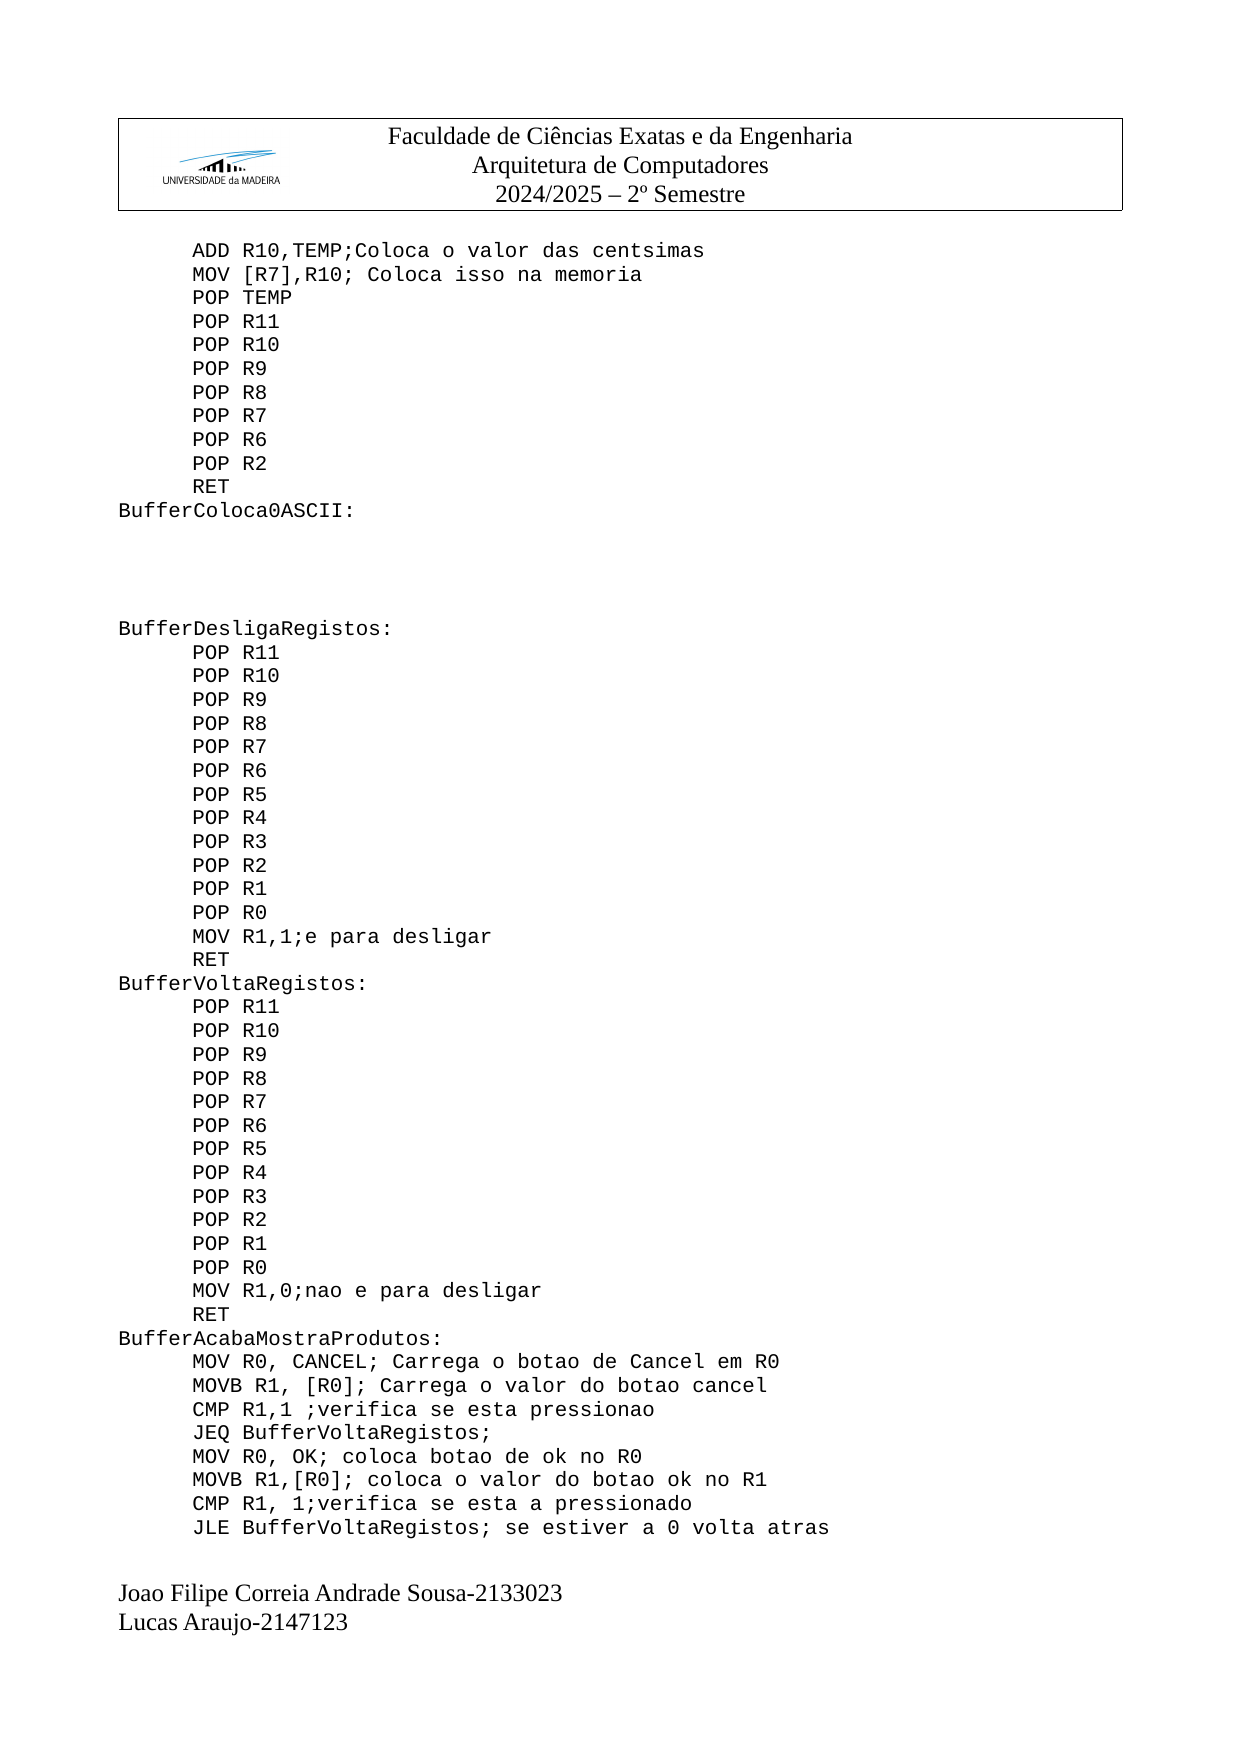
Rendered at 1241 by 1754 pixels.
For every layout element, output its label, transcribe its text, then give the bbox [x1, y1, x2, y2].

text POP R6 [118, 1115, 1122, 1138]
text POP R7 [118, 1091, 1122, 1115]
text POP R3 [118, 831, 1122, 855]
text POP R11 [118, 642, 1122, 666]
text POP R1 [118, 1233, 1122, 1257]
text POP R9 [118, 689, 1122, 713]
text POP R4 [118, 1162, 1122, 1186]
text POP R6 [118, 429, 1122, 453]
text MOV R1,1;e para desligar [118, 926, 1122, 949]
text MOV [R7],R10; Coloca isso na memoria [118, 263, 1122, 287]
text POP R9 [118, 1044, 1122, 1067]
text POP R1 [118, 878, 1122, 902]
text RET [118, 949, 1122, 973]
text CMP R1, 1;verifica se esta a pressionado [118, 1493, 1122, 1517]
text ADD R10,TEMP;Coloca o valor das centsimas [118, 240, 1122, 263]
text POP R0 [118, 902, 1122, 926]
text POP R3 [118, 1186, 1122, 1209]
text POP R5 [118, 784, 1122, 807]
text MOV R1,0;nao e para desligar [118, 1280, 1122, 1304]
picture [145, 128, 291, 194]
text POP R4 [118, 807, 1122, 831]
text BufferAcabaMostraProdutos: [118, 1328, 1122, 1351]
text POP R0 [118, 1257, 1122, 1280]
text POP R5 [118, 1138, 1122, 1162]
text POP R6 [118, 760, 1122, 784]
text POP R2 [118, 453, 1122, 476]
text POP R11 [118, 311, 1122, 334]
text POP R8 [118, 713, 1122, 736]
text BufferDesligaRegistos: [118, 618, 1122, 642]
text POP R10 [118, 666, 1122, 689]
text POP R10 [118, 1020, 1122, 1044]
text POP R8 [118, 382, 1122, 405]
text POP R10 [118, 334, 1122, 358]
text POP TEMP [118, 287, 1122, 311]
text JEQ BufferVoltaRegistos; [118, 1422, 1122, 1446]
text MOVB R1, [R0]; Carrega o valor do botao cancel [118, 1375, 1122, 1398]
text POP R2 [118, 1209, 1122, 1233]
text POP R11 [118, 997, 1122, 1020]
text POP R9 [118, 358, 1122, 382]
text MOV R0, CANCEL; Carrega o botao de Cancel em R0 [118, 1351, 1122, 1375]
text BufferColoca0ASCII: [118, 500, 1122, 524]
text MOV R0, OK; coloca botao de ok no R0 [118, 1446, 1122, 1469]
text RET [118, 1304, 1122, 1328]
text CMP R1,1 ;verifica se esta pressionao [118, 1398, 1122, 1422]
text POP R2 [118, 855, 1122, 878]
text JLE BufferVoltaRegistos; se estiver a 0 volta atras [118, 1517, 1122, 1540]
text POP R7 [118, 736, 1122, 760]
text RET [118, 476, 1122, 500]
text MOVB R1,[R0]; coloca o valor do botao ok no R1 [118, 1469, 1122, 1493]
text POP R7 [118, 405, 1122, 429]
text POP R8 [118, 1067, 1122, 1091]
text BufferVoltaRegistos: [118, 973, 1122, 997]
